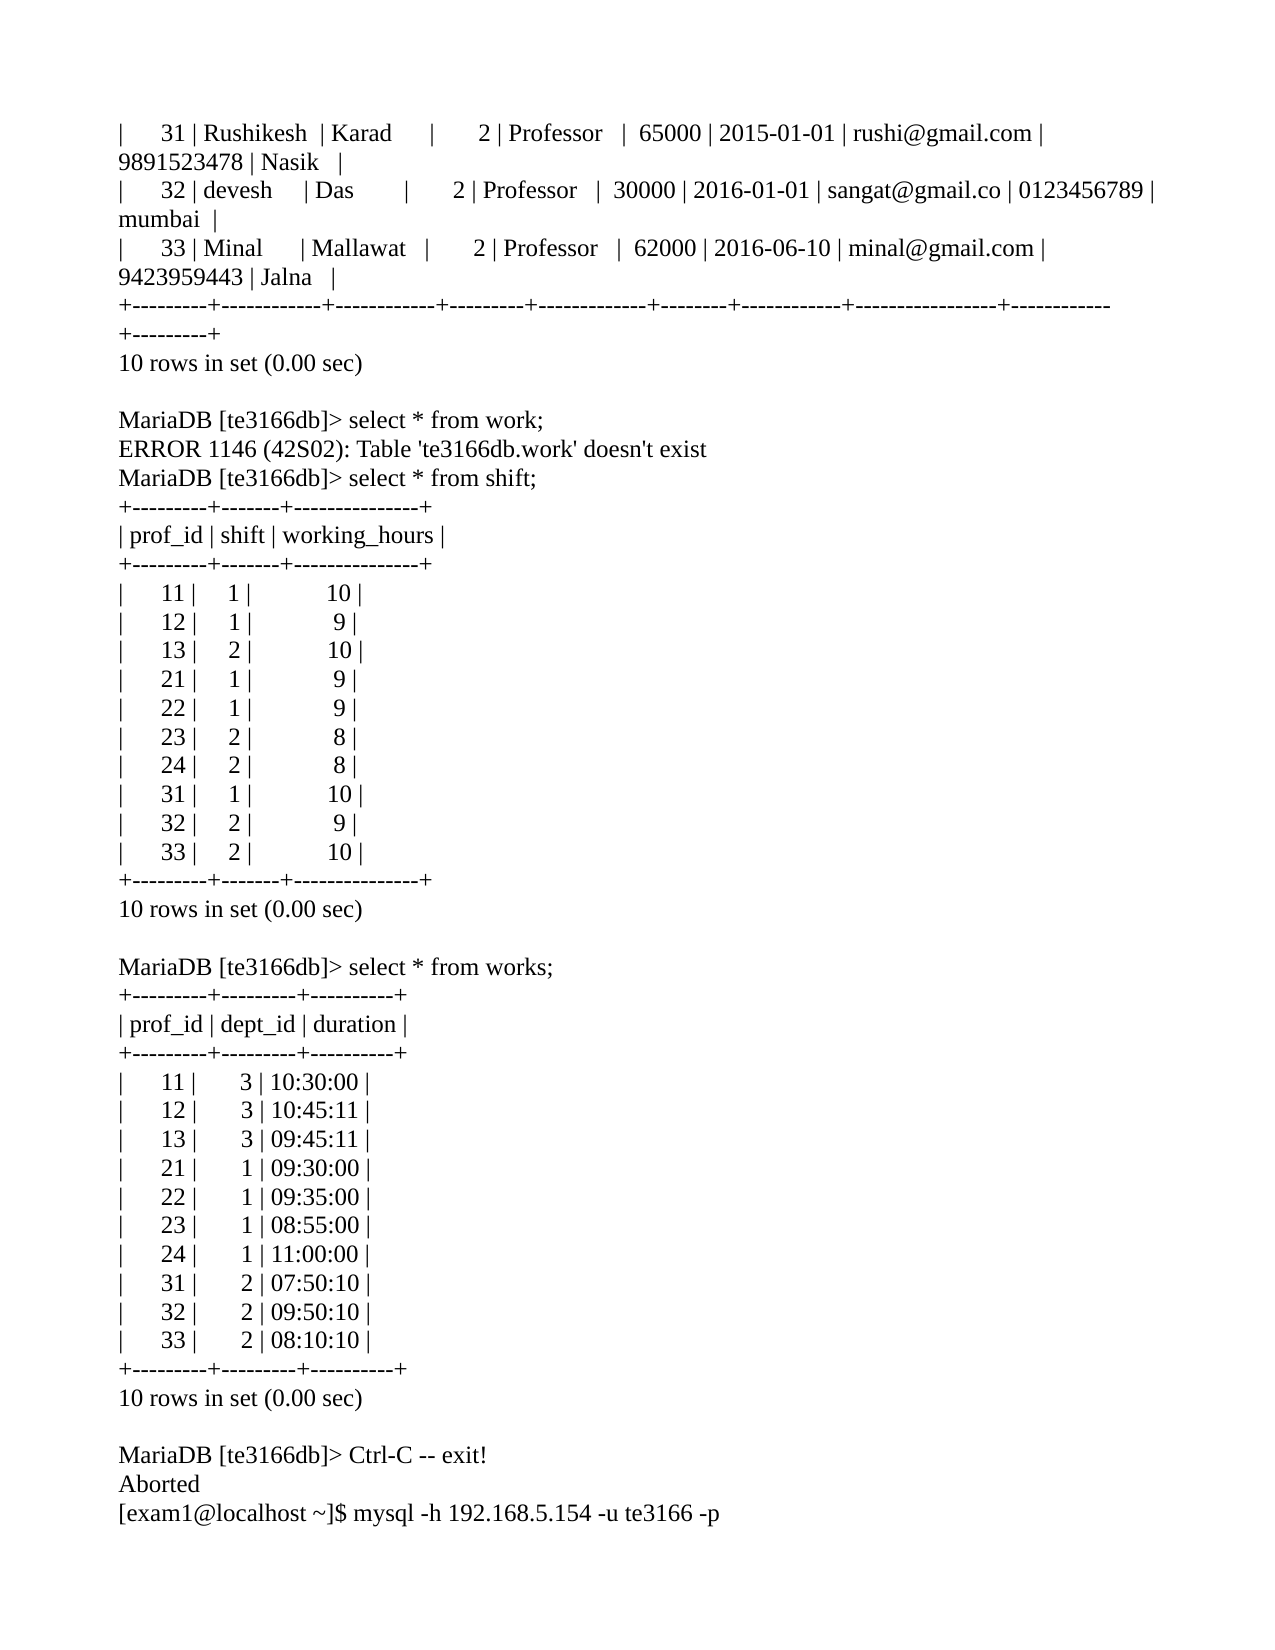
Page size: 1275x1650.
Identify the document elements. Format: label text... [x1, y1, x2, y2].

text [exam1@localhost ~]$ mysql -h 192.168.5.154 -u te3166 -p [118, 1498, 1157, 1527]
text | 31 | 2 | 07:50:10 | [118, 1268, 1157, 1297]
text | 12 | 3 | 10:45:11 | [118, 1096, 1157, 1124]
text | 21 | 1 | 9 | [118, 664, 1157, 693]
text | 21 | 1 | 09:30:00 | [118, 1153, 1157, 1182]
text | 32 | 2 | 9 | [118, 808, 1157, 837]
text | 33 | Minal | Mallawat | 2 | Professor | 62000 | 2016-06-10 | minal@gmail.com | 9423959443 | Jalna | [118, 233, 1157, 291]
text MariaDB [te3166db]> select * from shift; [118, 463, 1157, 492]
text 10 rows in set (0.00 sec) [118, 894, 1157, 923]
text | 12 | 1 | 9 | [118, 607, 1157, 636]
text +---------+---------+----------+ [118, 981, 1157, 1009]
text | prof_id | shift | working_hours | [118, 521, 1157, 549]
text | 13 | 3 | 09:45:11 | [118, 1124, 1157, 1153]
text +---------+-------+---------------+ [118, 492, 1157, 521]
text | 33 | 2 | 10 | [118, 837, 1157, 866]
text | 33 | 2 | 08:10:10 | [118, 1326, 1157, 1354]
text | 31 | 1 | 10 | [118, 779, 1157, 808]
text +---------+-------+---------------+ [118, 549, 1157, 578]
text | 23 | 2 | 8 | [118, 722, 1157, 751]
text | 32 | 2 | 09:50:10 | [118, 1297, 1157, 1326]
text | 11 | 1 | 10 | [118, 578, 1157, 607]
text | 22 | 1 | 9 | [118, 693, 1157, 722]
text +---------+---------+----------+ [118, 1354, 1157, 1383]
text | prof_id | dept_id | duration | [118, 1009, 1157, 1038]
text Aborted [118, 1469, 1157, 1498]
text | 13 | 2 | 10 | [118, 636, 1157, 664]
text | 31 | Rushikesh | Karad | 2 | Professor | 65000 | 2015-01-01 | rushi@gmail.com | 9891523478 | Nasik | [118, 118, 1157, 176]
text | 11 | 3 | 10:30:00 | [118, 1067, 1157, 1096]
text MariaDB [te3166db]> select * from work; [118, 406, 1157, 434]
text | 22 | 1 | 09:35:00 | [118, 1182, 1157, 1211]
text | 23 | 1 | 08:55:00 | [118, 1211, 1157, 1239]
text | 24 | 2 | 8 | [118, 751, 1157, 779]
text +---------+------------+------------+---------+-------------+--------+------------+-----------------+------------+---------+ [118, 291, 1157, 348]
text 10 rows in set (0.00 sec) [118, 348, 1157, 377]
text +---------+-------+---------------+ [118, 866, 1157, 894]
text ERROR 1146 (42S02): Table 'te3166db.work' doesn't exist [118, 434, 1157, 463]
text 10 rows in set (0.00 sec) [118, 1383, 1157, 1412]
text MariaDB [te3166db]> Ctrl-C -- exit! [118, 1441, 1157, 1469]
text | 24 | 1 | 11:00:00 | [118, 1239, 1157, 1268]
text | 32 | devesh | Das | 2 | Professor | 30000 | 2016-01-01 | sangat@gmail.co | 0123456789 | mumbai | [118, 176, 1157, 233]
text +---------+---------+----------+ [118, 1038, 1157, 1067]
text MariaDB [te3166db]> select * from works; [118, 952, 1157, 981]
